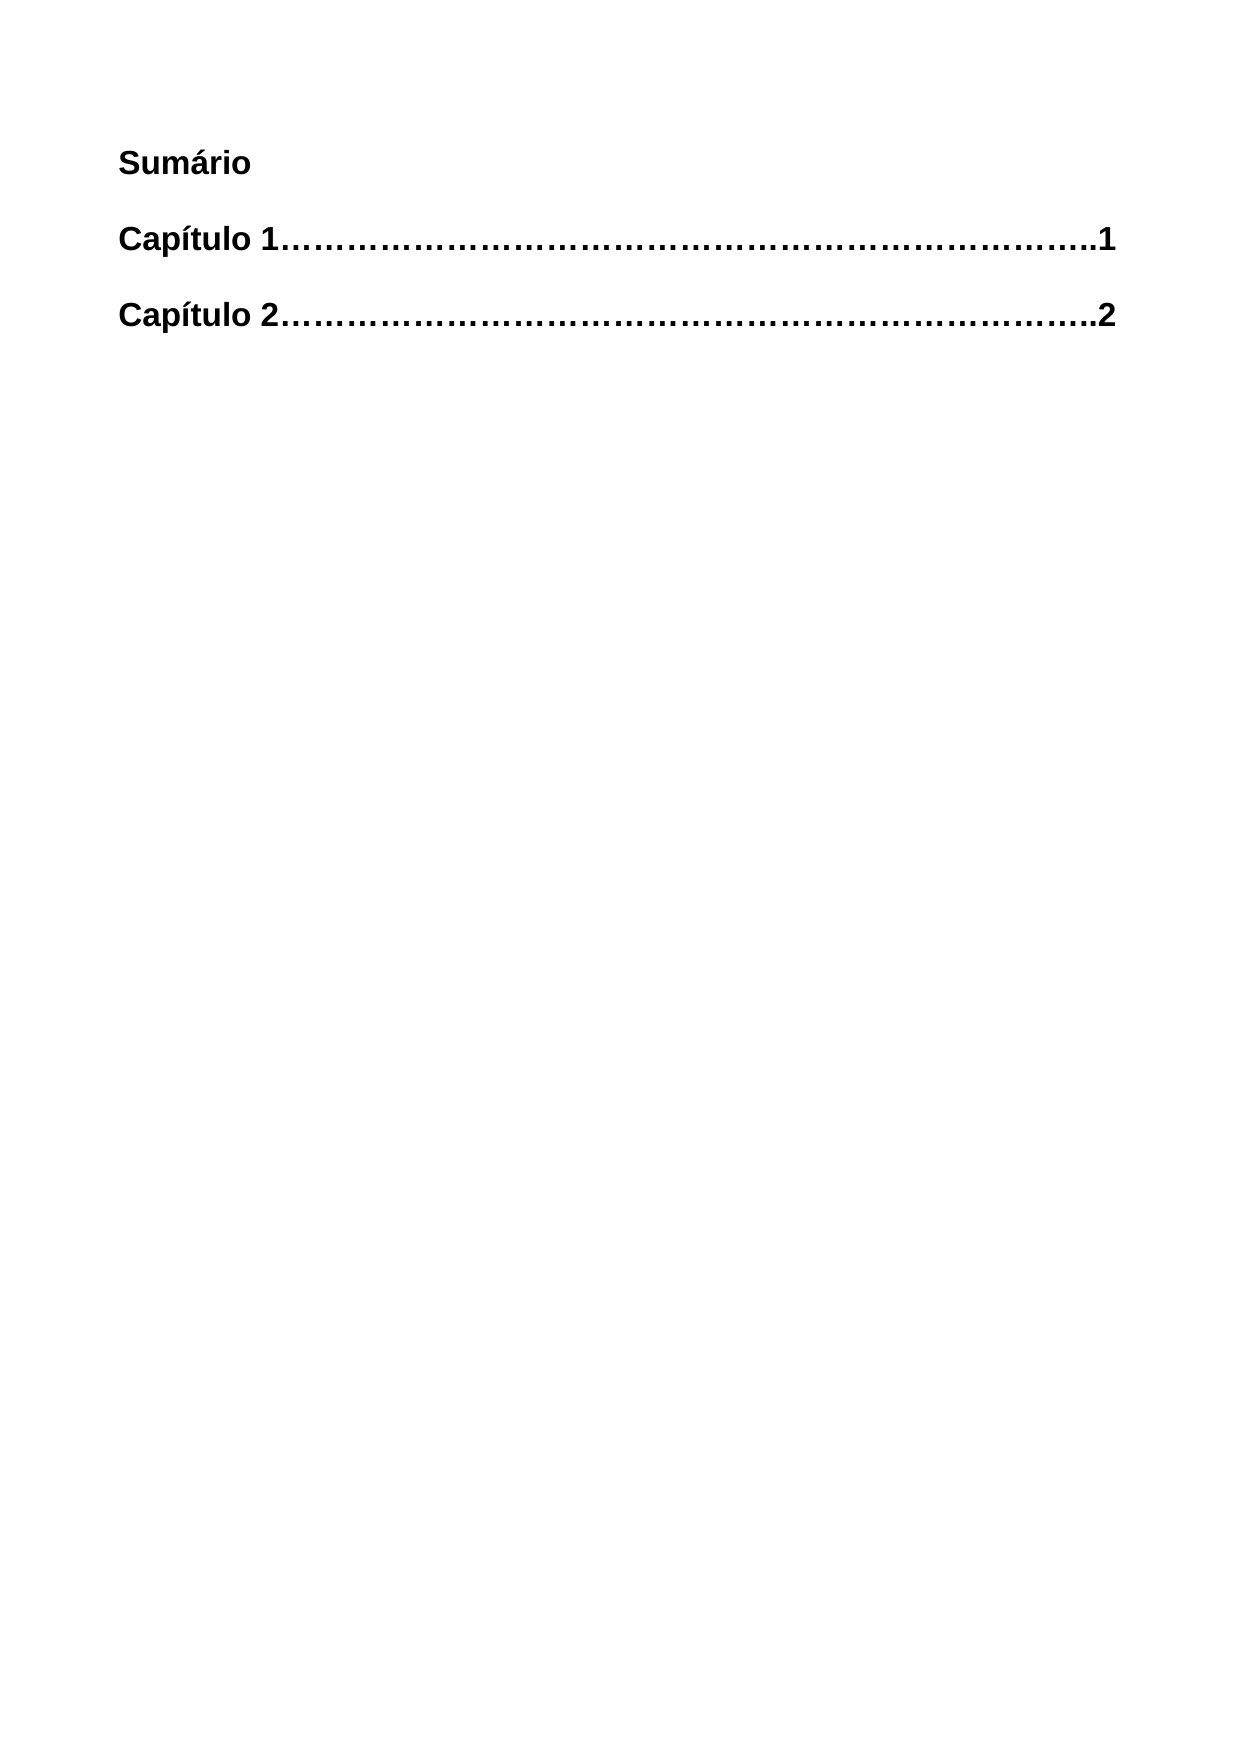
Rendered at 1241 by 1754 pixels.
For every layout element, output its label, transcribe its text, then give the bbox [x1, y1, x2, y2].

subtitle Sumário [118, 143, 1122, 182]
subtitle Capítulo 2………………………………………………………………..2 [118, 295, 1122, 333]
subtitle Capítulo 1………………………………………………………………..1 [118, 219, 1122, 257]
text [118, 346, 1122, 1611]
